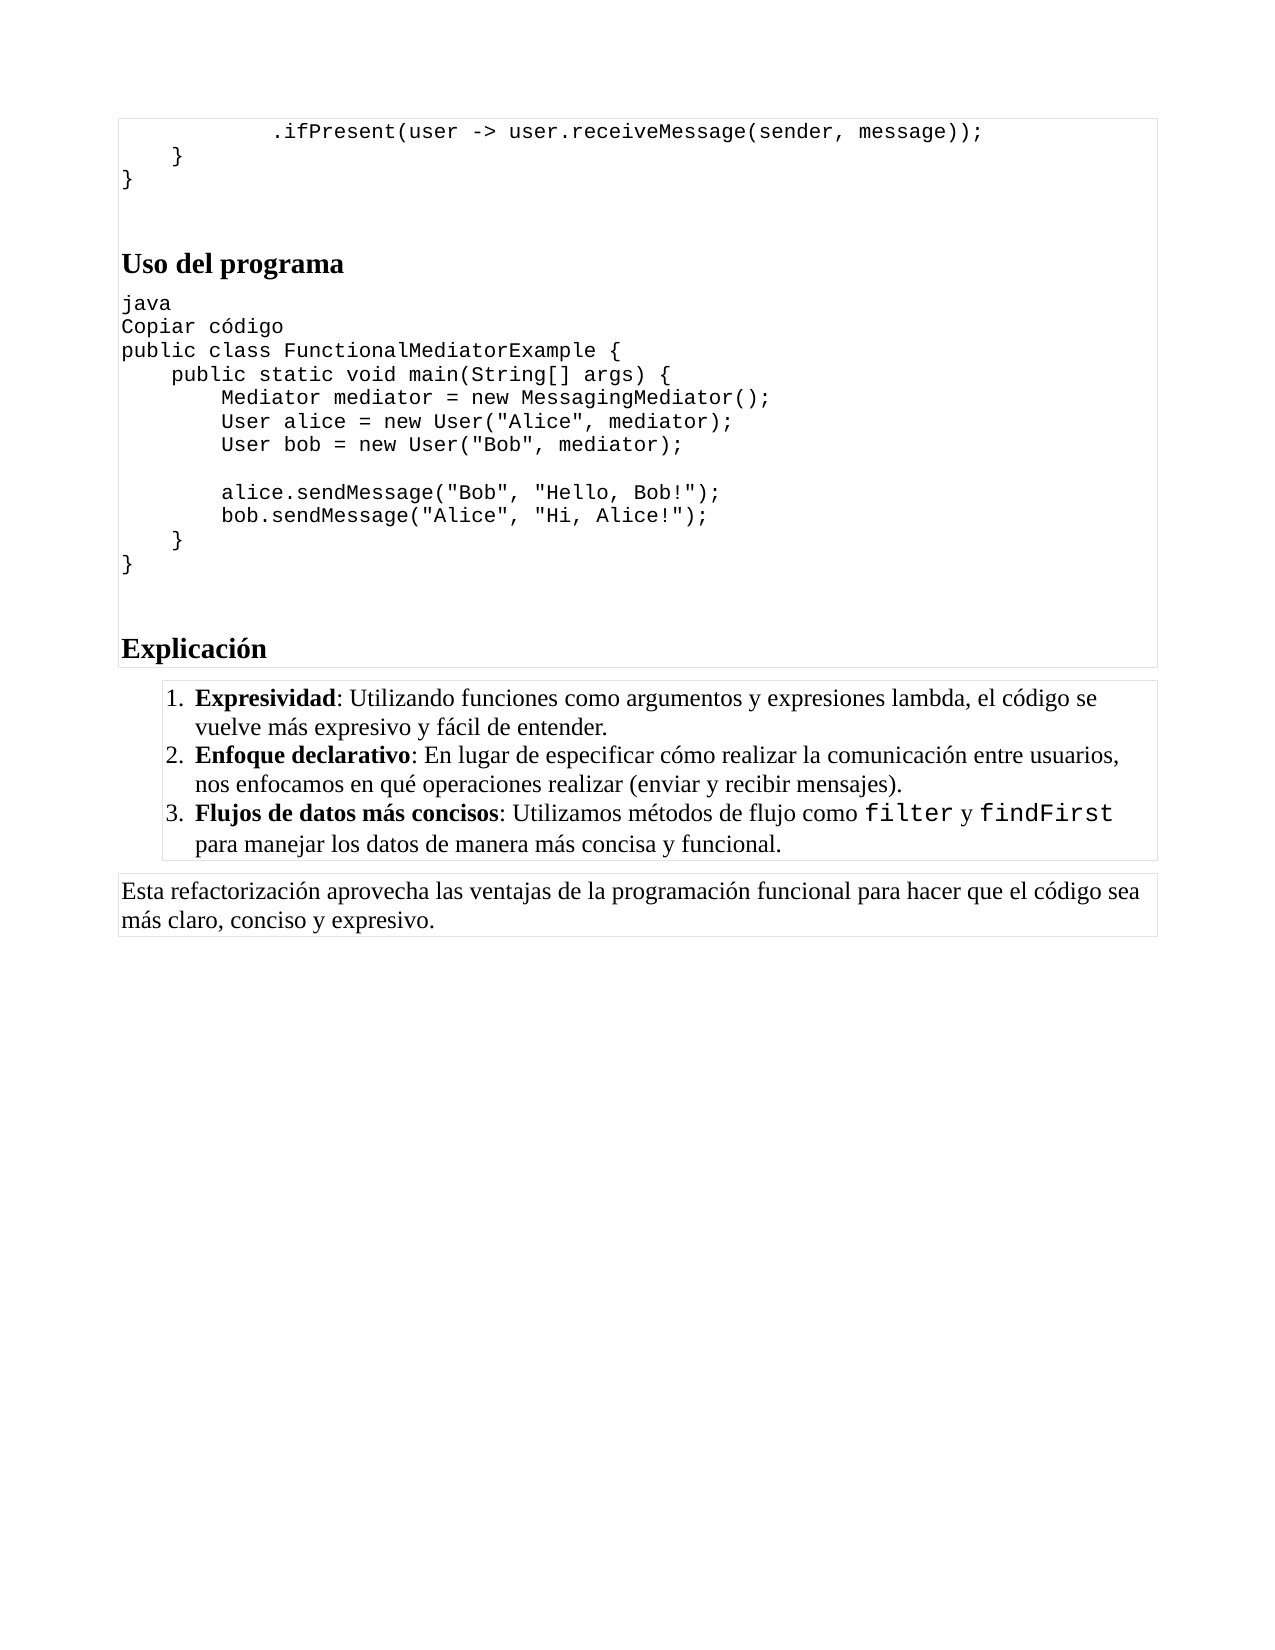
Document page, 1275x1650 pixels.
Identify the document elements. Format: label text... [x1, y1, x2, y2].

list Enfoque declarativo: En lugar de especificar cómo realizar la comunicación entre usuarios, nos enfocamos en qué operaciones realizar (enviar y recibir mensajes). [163, 737, 1157, 795]
list Flujos de datos más concisos: Utilizamos métodos de flujo como filter y findFirst para manejar los datos de manera más concisa y funcional. [163, 795, 1157, 860]
text } [119, 526, 1157, 550]
text bob.sendMessage("Alice", "Hi, Alice!"); [119, 502, 1157, 526]
subtitle Uso del programa [119, 243, 1157, 280]
text java [119, 289, 1157, 313]
text public class FunctionalMediatorExample { [119, 337, 1157, 361]
text User alice = new User("Alice", mediator); [119, 408, 1157, 431]
text } [119, 142, 1157, 165]
text User bob = new User("Bob", mediator); [119, 431, 1157, 458]
text } [119, 165, 1157, 192]
text Esta refactorización aprovecha las ventajas de la programación funcional para hacer que el código sea más claro, conciso y expresivo. [119, 874, 1157, 936]
text .ifPresent(user -> user.receiveMessage(sender, message)); [119, 119, 1157, 142]
text Mediator mediator = new MessagingMediator(); [119, 384, 1157, 408]
text } [119, 550, 1157, 576]
text public static void main(String[] args) { [119, 361, 1157, 384]
text alice.sendMessage("Bob", "Hello, Bob!"); [119, 479, 1157, 502]
subtitle Explicación [119, 628, 1157, 667]
text Copiar código [119, 313, 1157, 337]
list Expresividad: Utilizando funciones como argumentos y expresiones lambda, el código se vuelve más expresivo y fácil de entender. [163, 681, 1157, 737]
